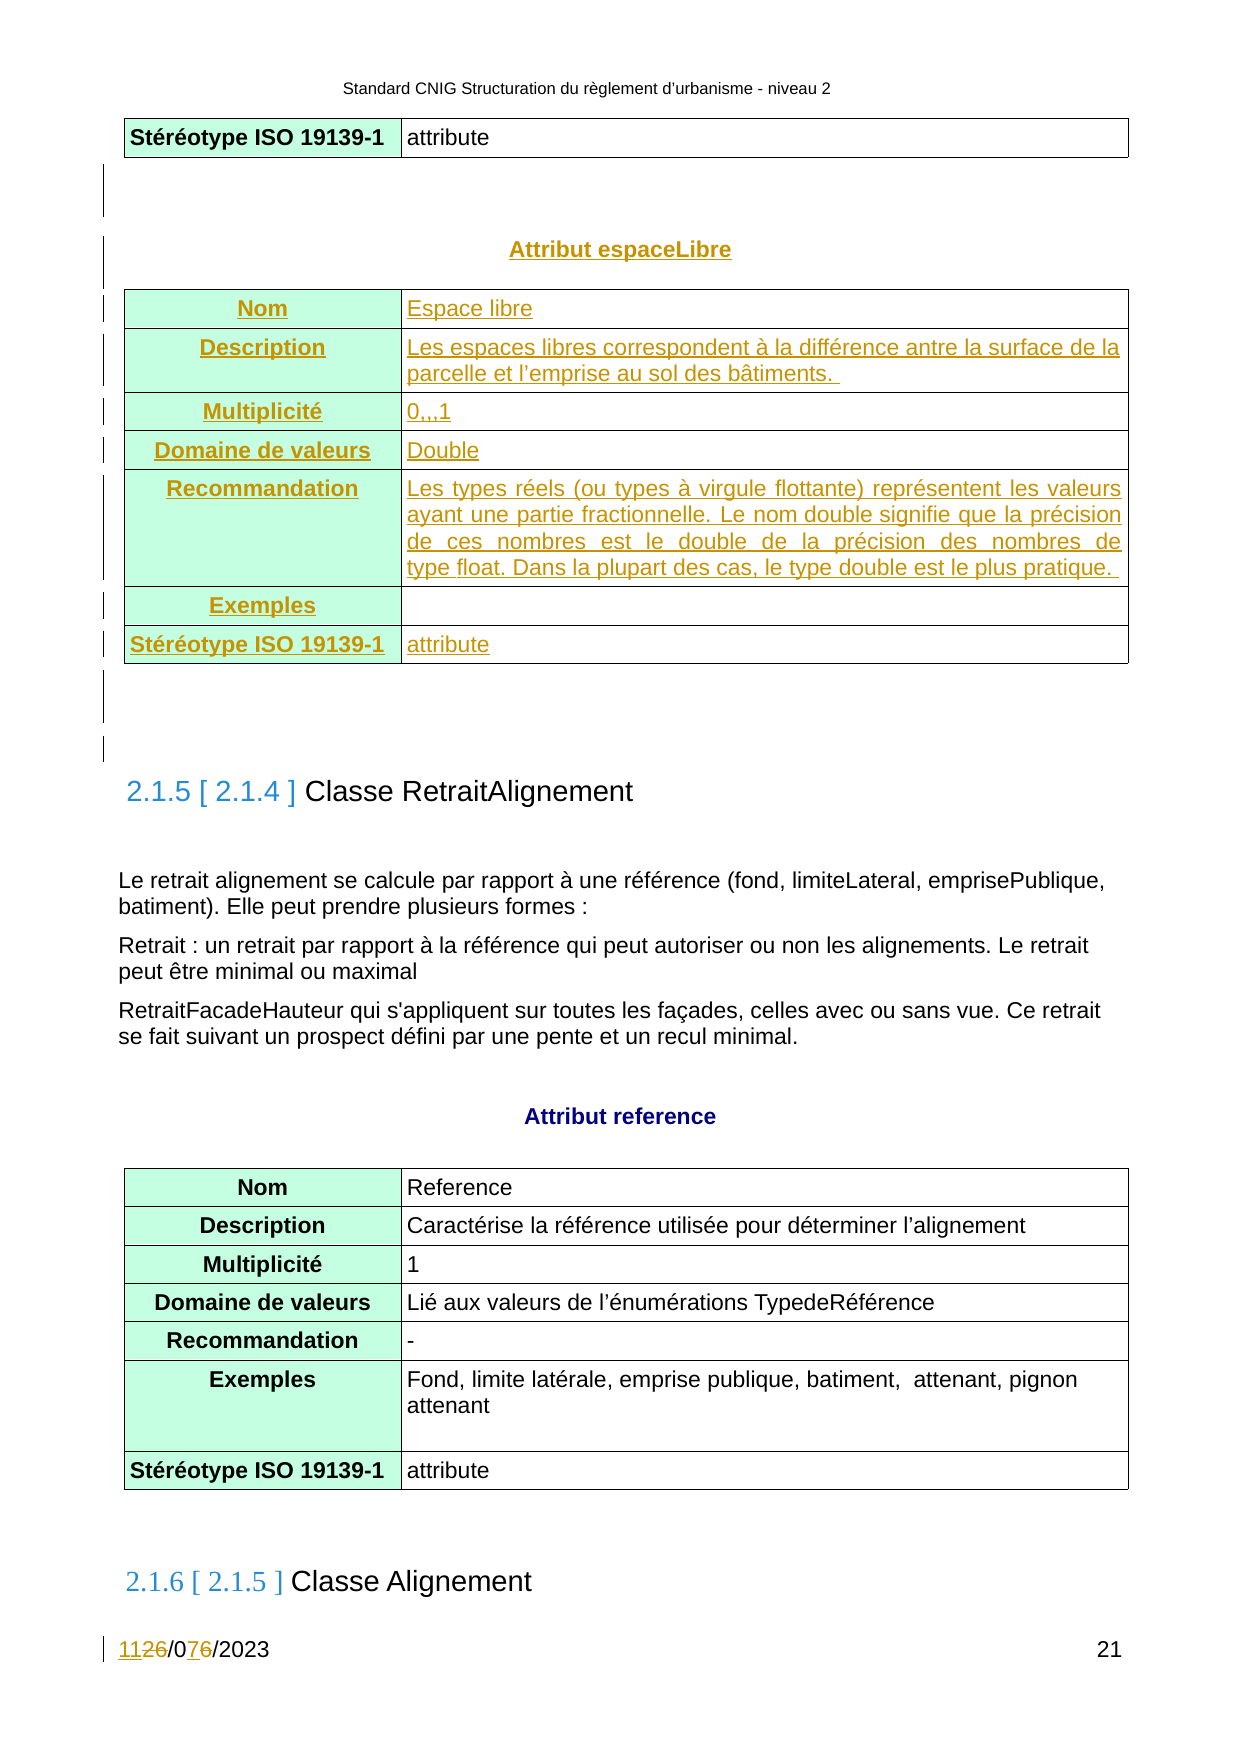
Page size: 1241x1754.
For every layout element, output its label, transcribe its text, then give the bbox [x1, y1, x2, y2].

table_cell Stéréotype ISO 19139-1 [125, 119, 401, 156]
subtitle Attribut reference [118, 1103, 1122, 1129]
table_cell Recommandation [125, 1322, 401, 1359]
table_cell attribute [402, 119, 1128, 156]
table_cell Caractérise la référence utilisée pour déterminer l’alignement [402, 1207, 1128, 1244]
table_cell Stéréotype ISO 19139-1 [125, 626, 401, 663]
table_cell attribute [402, 626, 1128, 663]
table_header Nom [125, 290, 401, 327]
table_cell Fond, limite latérale, emprise publique, batiment, attenant, pignon attenant [402, 1361, 1128, 1451]
table_cell 0,,,1 [402, 393, 1128, 430]
table_cell Les types réels (ou types à virgule flottante) représentent les valeurs ayant une partie fractionnelle. Le nom double signifie que la précision de ces nombres est le double de la précision des nombres de type float. Dans la plupart des cas, le type double est le plus pratique. [402, 470, 1128, 586]
text Retrait : un retrait par rapport à la référence qui peut autoriser ou non les alignements. Le retrait peut être minimal ou maximal [118, 932, 1122, 984]
table_cell Multiplicité [125, 393, 401, 430]
list Classe RetraitAlignement [118, 774, 1122, 808]
table_cell Domaine de valeurs [125, 1284, 401, 1321]
table_header Nom [125, 1169, 401, 1206]
table_cell 1 [402, 1246, 1128, 1283]
table_cell Description [125, 1207, 401, 1244]
subtitle Attribut espaceLibre [118, 236, 1122, 263]
table_header Espace libre [402, 290, 1128, 327]
table_cell Multiplicité [125, 1246, 401, 1283]
table_cell Lié aux valeurs de l’énumérations TypedeRéférence [402, 1284, 1128, 1321]
text RetraitFacadeHauteur qui s'appliquent sur toutes les façades, celles avec ou sans vue. Ce retrait se fait suivant un prospect défini par une pente et un recul minimal. [118, 997, 1122, 1050]
table_cell Description [125, 329, 401, 392]
table_cell Recommandation [125, 470, 401, 586]
table_cell Domaine de valeurs [125, 431, 401, 469]
list Classe Alignement [118, 1564, 1122, 1598]
table_cell Les espaces libres correspondent à la différence antre la surface de la parcelle et l’emprise au sol des bâtiments. [402, 329, 1128, 392]
table_cell Exemples [125, 1361, 401, 1451]
table_header Reference [402, 1169, 1128, 1206]
table_cell attribute [402, 1452, 1128, 1489]
table_cell [402, 587, 1128, 624]
table_cell Double [402, 431, 1128, 469]
table_cell - [402, 1322, 1128, 1359]
table_cell Exemples [125, 587, 401, 624]
text Le retrait alignement se calcule par rapport à une référence (fond, limiteLateral, emprisePublique, batiment). Elle peut prendre plusieurs formes : [118, 867, 1122, 919]
table_cell Stéréotype ISO 19139-1 [125, 1452, 401, 1489]
